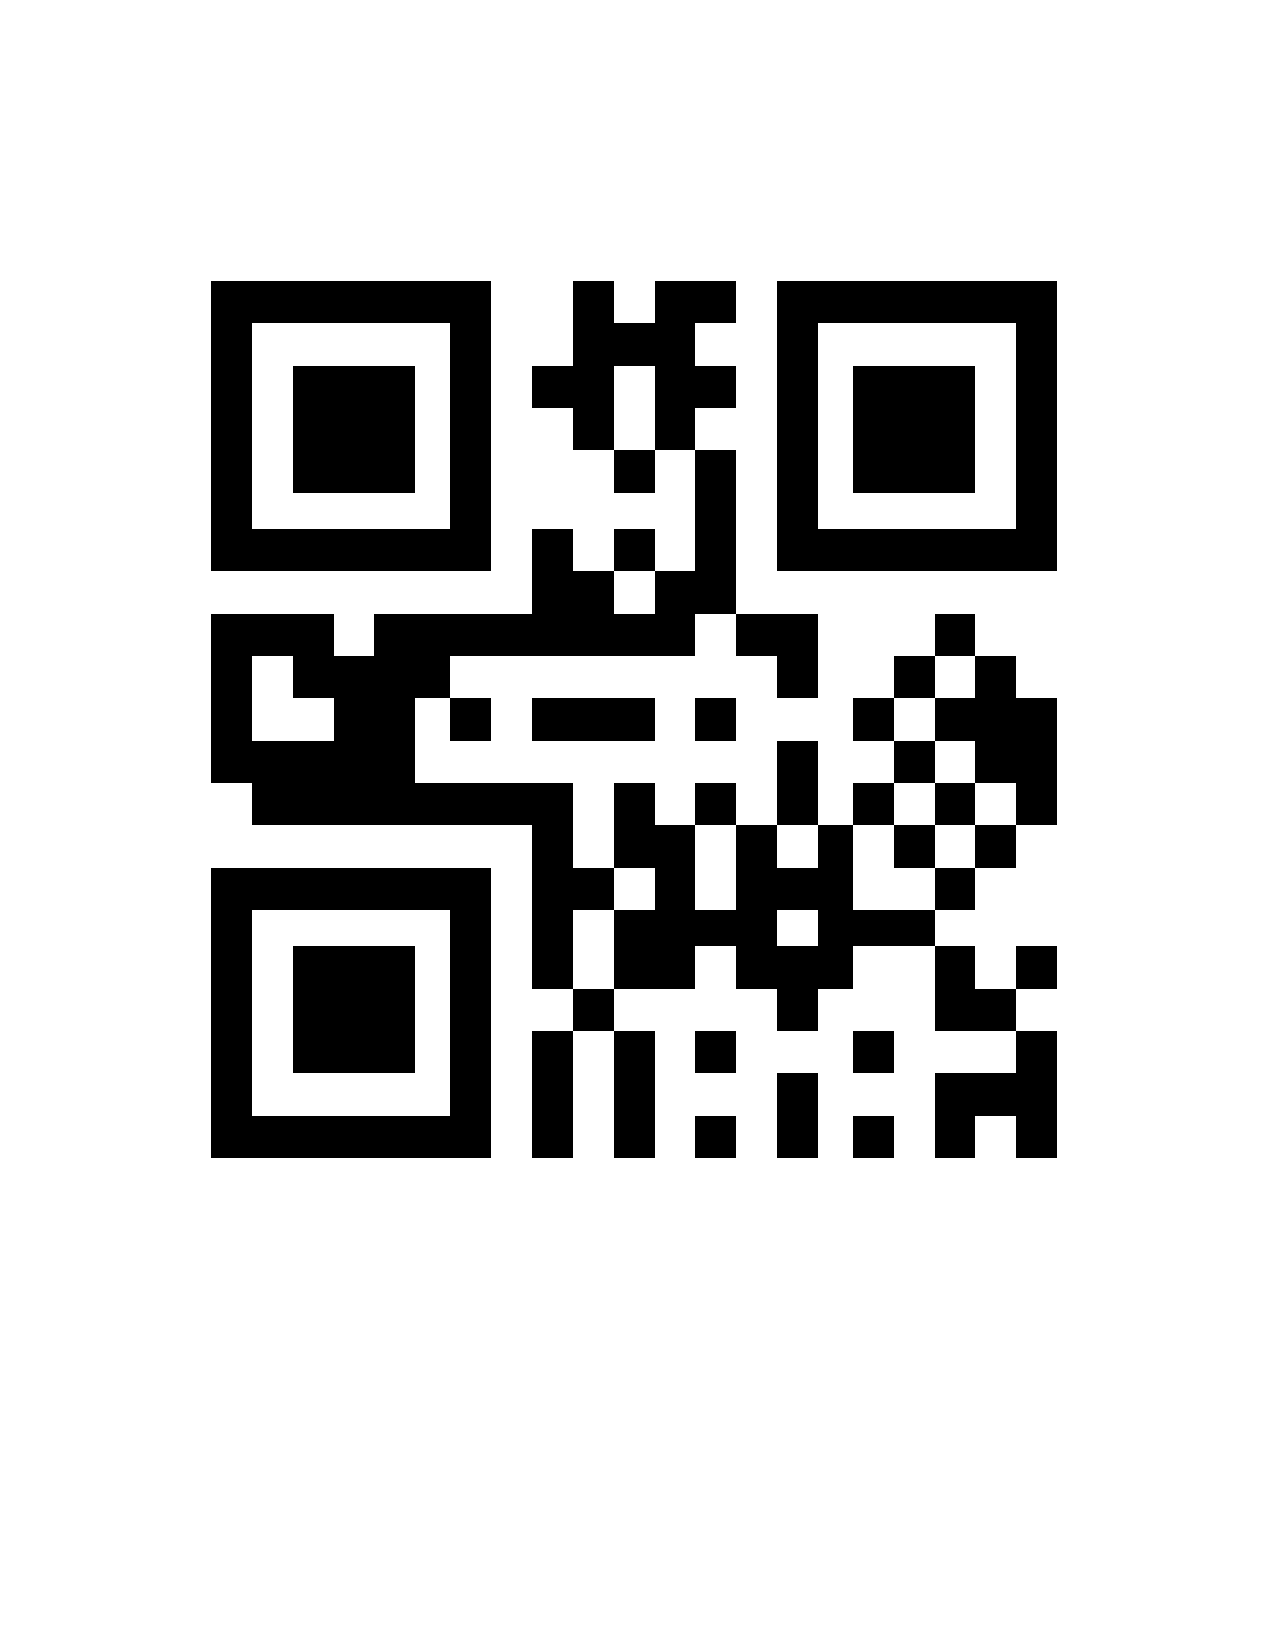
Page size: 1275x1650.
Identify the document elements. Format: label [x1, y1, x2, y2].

picture [54, 118, 1221, 1328]
